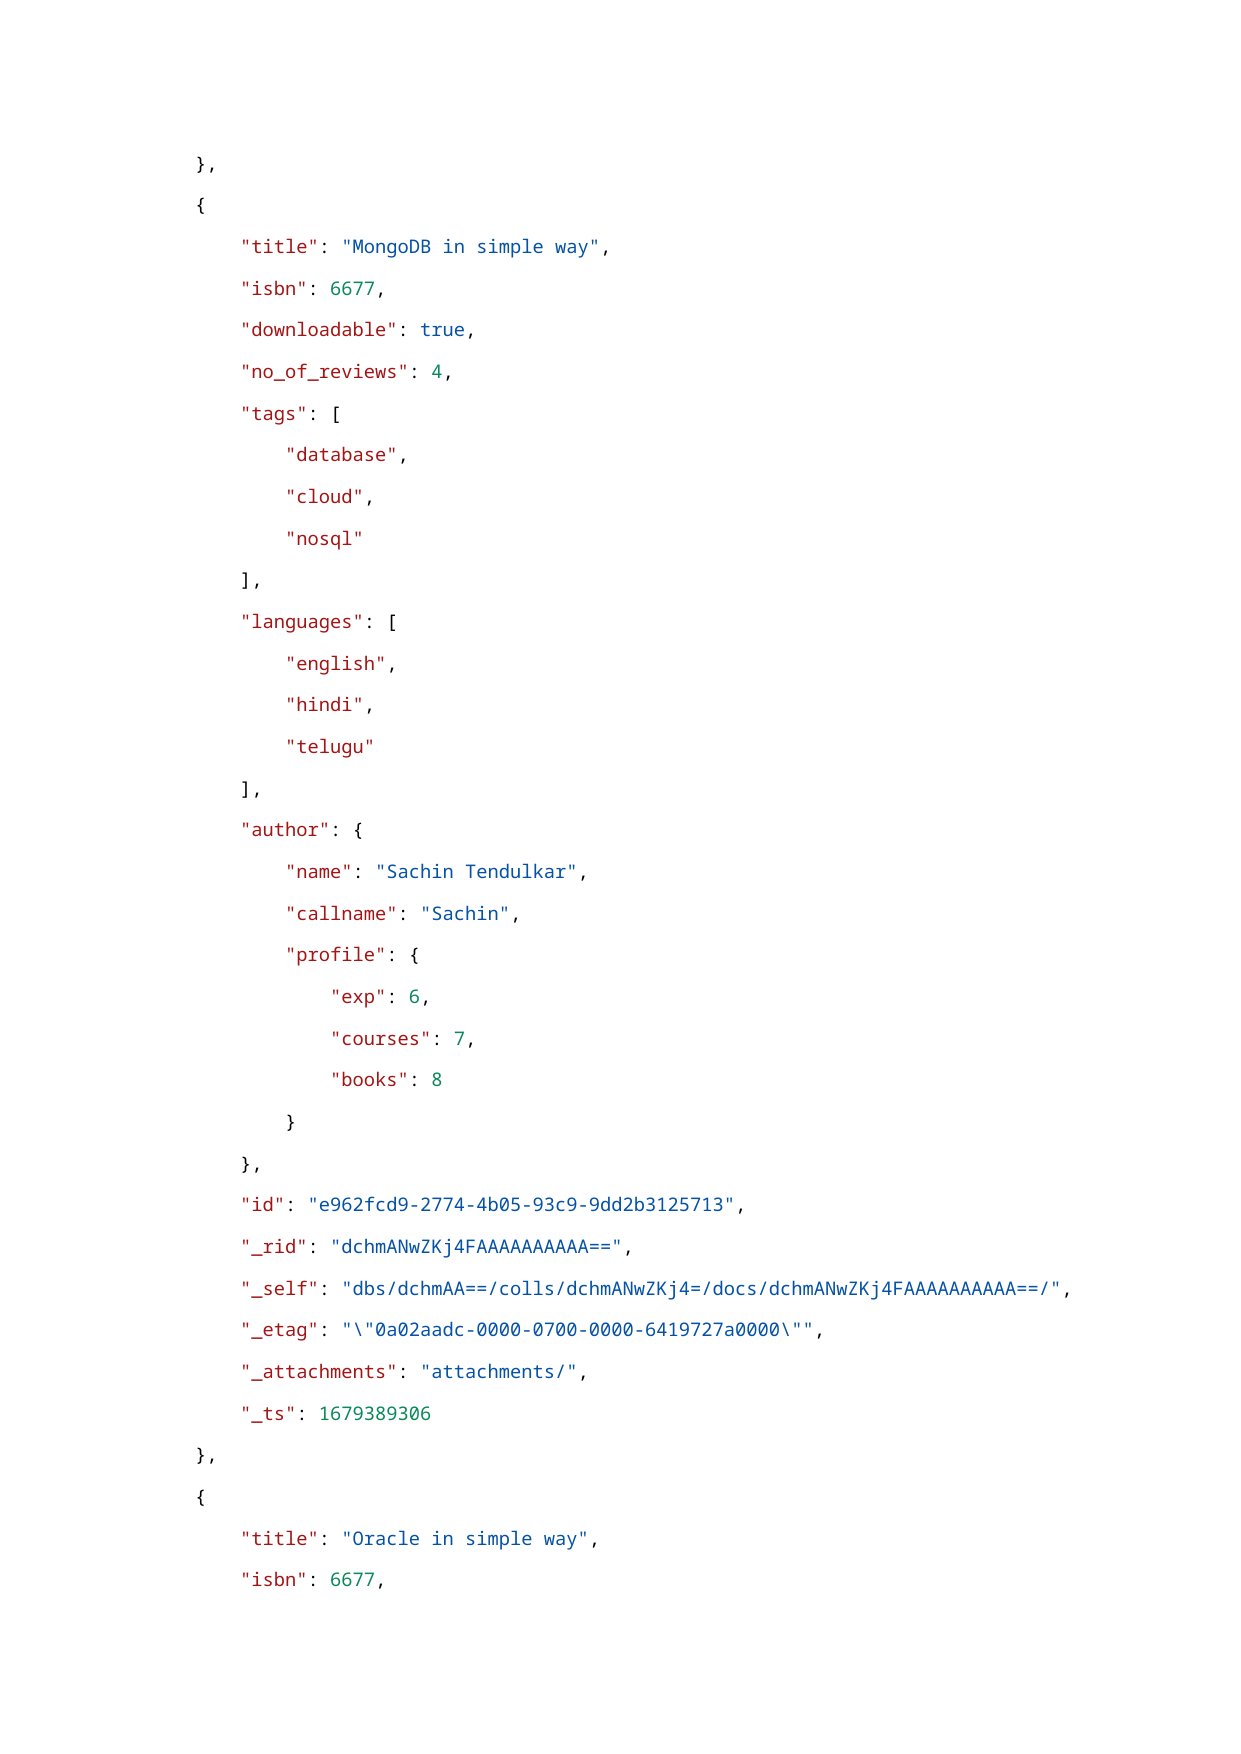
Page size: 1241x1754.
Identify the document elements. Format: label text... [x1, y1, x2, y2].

text "tags": [ [150, 400, 1090, 425]
text "callname": "Sachin", [150, 900, 1090, 925]
text "courses": 7, [150, 1025, 1090, 1050]
text "english", [150, 650, 1090, 675]
text ], [150, 567, 1090, 592]
text "downloadable": true, [150, 317, 1090, 342]
text "_ts": 1679389306 [150, 1400, 1090, 1425]
text "_rid": "dchmANwZKj4FAAAAAAAAAA==", [150, 1233, 1090, 1258]
text "no_of_reviews": 4, [150, 358, 1090, 383]
text "profile": { [150, 942, 1090, 967]
text "database", [150, 442, 1090, 467]
text { [150, 192, 1090, 217]
text "hindi", [150, 692, 1090, 717]
text { [150, 1483, 1090, 1508]
text } [150, 1108, 1090, 1133]
text }, [150, 1150, 1090, 1175]
text "author": { [150, 817, 1090, 842]
text "nosql" [150, 525, 1090, 550]
text ], [150, 775, 1090, 800]
text "isbn": 6677, [150, 275, 1090, 300]
text "title": "Oracle in simple way", [150, 1525, 1090, 1550]
text "_attachments": "attachments/", [150, 1358, 1090, 1383]
text "books": 8 [150, 1067, 1090, 1092]
text "telugu" [150, 733, 1090, 758]
text }, [150, 1442, 1090, 1467]
text "isbn": 6677, [150, 1567, 1090, 1592]
text "_self": "dbs/dchmAA==/colls/dchmANwZKj4=/docs/dchmANwZKj4FAAAAAAAAAA==/", [150, 1275, 1090, 1300]
text "title": "MongoDB in simple way", [150, 233, 1090, 258]
text }, [150, 150, 1090, 175]
text "_etag": "\"0a02aadc-0000-0700-0000-6419727a0000\"", [150, 1317, 1090, 1342]
text "cloud", [150, 483, 1090, 508]
text "name": "Sachin Tendulkar", [150, 858, 1090, 883]
text "id": "e962fcd9-2774-4b05-93c9-9dd2b3125713", [150, 1192, 1090, 1217]
text "languages": [ [150, 608, 1090, 633]
text "exp": 6, [150, 983, 1090, 1008]
